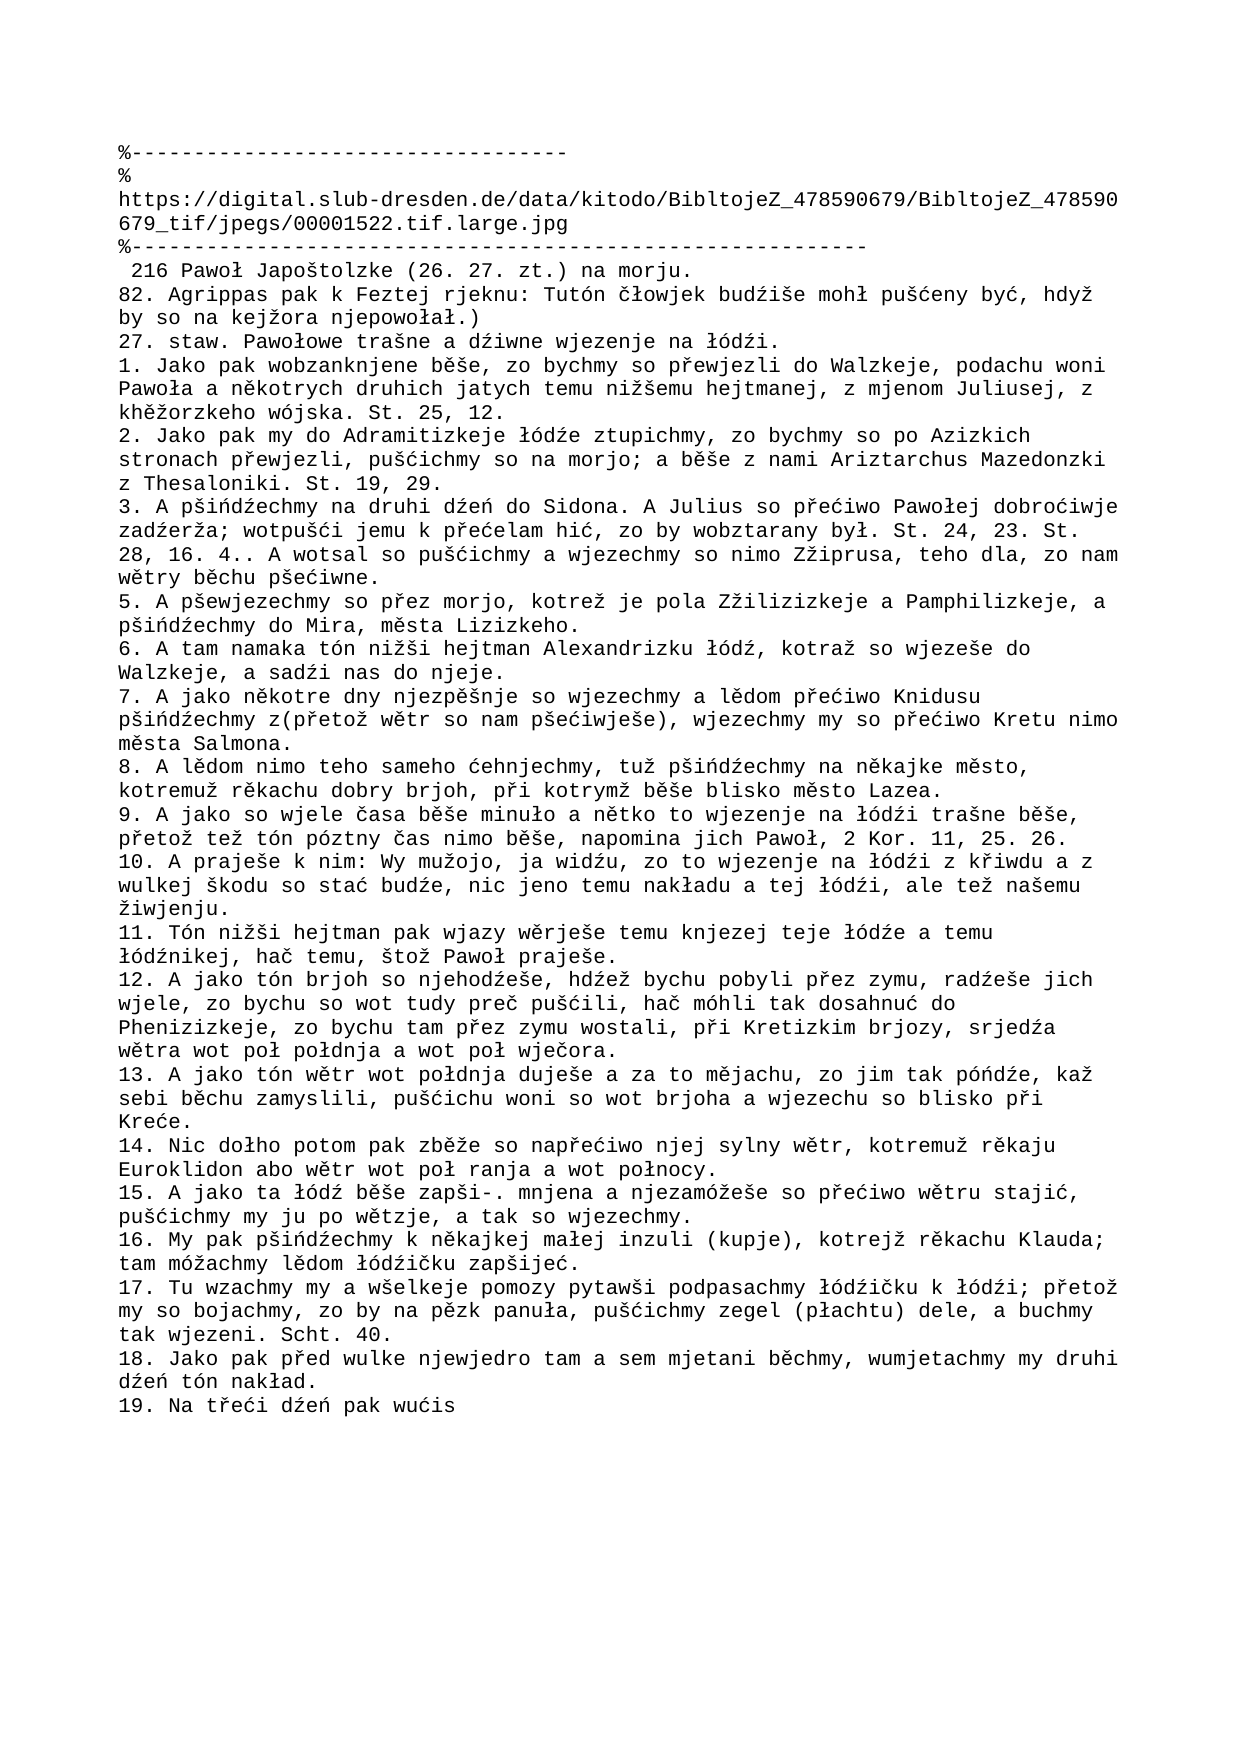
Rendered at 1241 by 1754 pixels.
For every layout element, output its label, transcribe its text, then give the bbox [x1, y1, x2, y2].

text 13. A jako tón wětr wot połdnja duješe a za to mějachu, zo jim tak póńdźe, kaž sebi běchu zamyslili, pušćichu woni so wot brjoha a wjezechu so blisko při Kreće. [118, 1064, 1122, 1135]
text 1. Jako pak wobzanknjene běše, zo bychmy so přewjezli do Walzkeje, podachu woni Pawoła a někotrych druhich jatych temu nižšemu hejtmanej, z mjenom Juliusej, z khěžorzkeho wójska. St. 25, 12. [118, 354, 1122, 426]
text 82. Agrippas pak k Feztej rjeknu: Tutón čłowjek budźiše mohł pušćeny być, hdyž by so na kejžora njepowołał.) [118, 284, 1122, 331]
text 7. A jako někotre dny njezpěšnje so wjezechmy a lědom přećiwo Knidusu pšińdźechmy z(přetož wětr so nam pšećiwješe), wjezechmy my so přećiwo Kretu nimo města Salmona. [118, 686, 1122, 757]
text %----------------------------------------------------------- [118, 236, 1122, 260]
text 6. A tam namaka tón nižši hejtman Alexandrizku łódź, kotraž so wjezeše do Walzkeje, a sadźi nas do njeje. [118, 638, 1122, 686]
text 16. My pak pšińdźechmy k někajkej małej inzuli (kupje), kotrejž rěkachu Klauda; tam móžachmy lědom łódźičku zapšijeć. [118, 1229, 1122, 1277]
text 11. Tón nižši hejtman pak wjazy wěrješe temu knjezej teje łódźe a temu łódźnikej, hač temu, štož Pawoł praješe. [118, 922, 1122, 969]
text 8. A lědom nimo teho sameho ćehnjechmy, tuž pšińdźechmy na někajke město, kotremuž rěkachu dobry brjoh, při kotrymž běše blisko město Lazea. [118, 757, 1122, 804]
text 2. Jako pak my do Adramitizkeje łódźe ztupichmy, zo bychmy so po Azizkich stronach přewjezli, pušćichmy so na morjo; a běše z nami Ariztarchus Mazedonzki z Thesaloniki. St. 19, 29. [118, 426, 1122, 496]
text 27. staw. Pawołowe trašne a dźiwne wjezenje na łódźi. [118, 331, 1122, 354]
text %----------------------------------- [118, 142, 1122, 165]
text 9. A jako so wjele časa běše minuło a nětko to wjezenje na łódźi trašne běše, přetož tež tón póztny čas nimo běše, napomina jich Pawoł, 2 Kor. 11, 25. 26. [118, 804, 1122, 851]
text 15. A jako ta łódź běše zapši-. mnjena a njezamóžeše so přećiwo wětru stajić, pušćichmy my ju po wětzje, a tak so wjezechmy. [118, 1182, 1122, 1229]
text 216 Pawoł Japoštolzke (26. 27. zt.) na morju. [118, 260, 1122, 284]
text 18. Jako pak před wulke njewjedro tam a sem mjetani běchmy, wumjetachmy my druhi dźeń tón nakład. [118, 1348, 1122, 1395]
text 19. Na třeći dźeń pak wućis [118, 1395, 1122, 1419]
text 3. A pšińdźechmy na druhi dźeń do Sidona. A Julius so přećiwo Pawołej dobroćiwje zadźerža; wotpušći jemu k přećelam hić, zo by wobztarany był. St. 24, 23. St. 28, 16. 4.. A wotsal so pušćichmy a wjezechmy so nimo Zžiprusa, teho dla, zo nam wětry běchu pšećiwne. [118, 496, 1122, 591]
text 10. A praješe k nim: Wy mužojo, ja widźu, zo to wjezenje na łódźi z křiwdu a z wulkej škodu so stać budźe, nic jeno temu nakładu a tej łódźi, ale tež našemu žiwjenju. [118, 851, 1122, 922]
text 17. Tu wzachmy my a wšelkeje pomozy pytawši podpasachmy łódźičku k łódźi; přetož my so bojachmy, zo by na pězk panuła, pušćichmy zegel (płachtu) dele, a buchmy tak wjezeni. Scht. 40. [118, 1277, 1122, 1348]
text 12. A jako tón brjoh so njehodźeše, hdźež bychu pobyli přez zymu, radźeše jich wjele, zo bychu so wot tudy preč pušćili, hač móhli tak dosahnuć do Phenizizkeje, zo bychu tam přez zymu wostali, při Kretizkim brjozy, srjedźa wětra wot poł połdnja a wot poł wječora. [118, 969, 1122, 1064]
text 5. A pšewjezechmy so přez morjo, kotrež je pola Zžilizizkeje a Pamphilizkeje, a pšińdźechmy do Mira, města Lizizkeho. [118, 591, 1122, 638]
text % https://digital.slub-dresden.de/data/kitodo/BibltojeZ_478590679/BibltojeZ_478590679_tif/jpegs/00001522.tif.large.jpg [118, 165, 1122, 236]
text 14. Nic dołho potom pak zběže so napřećiwo njej sylny wětr, kotremuž rěkaju Euroklidon abo wětr wot poł ranja a wot połnocy. [118, 1135, 1122, 1182]
